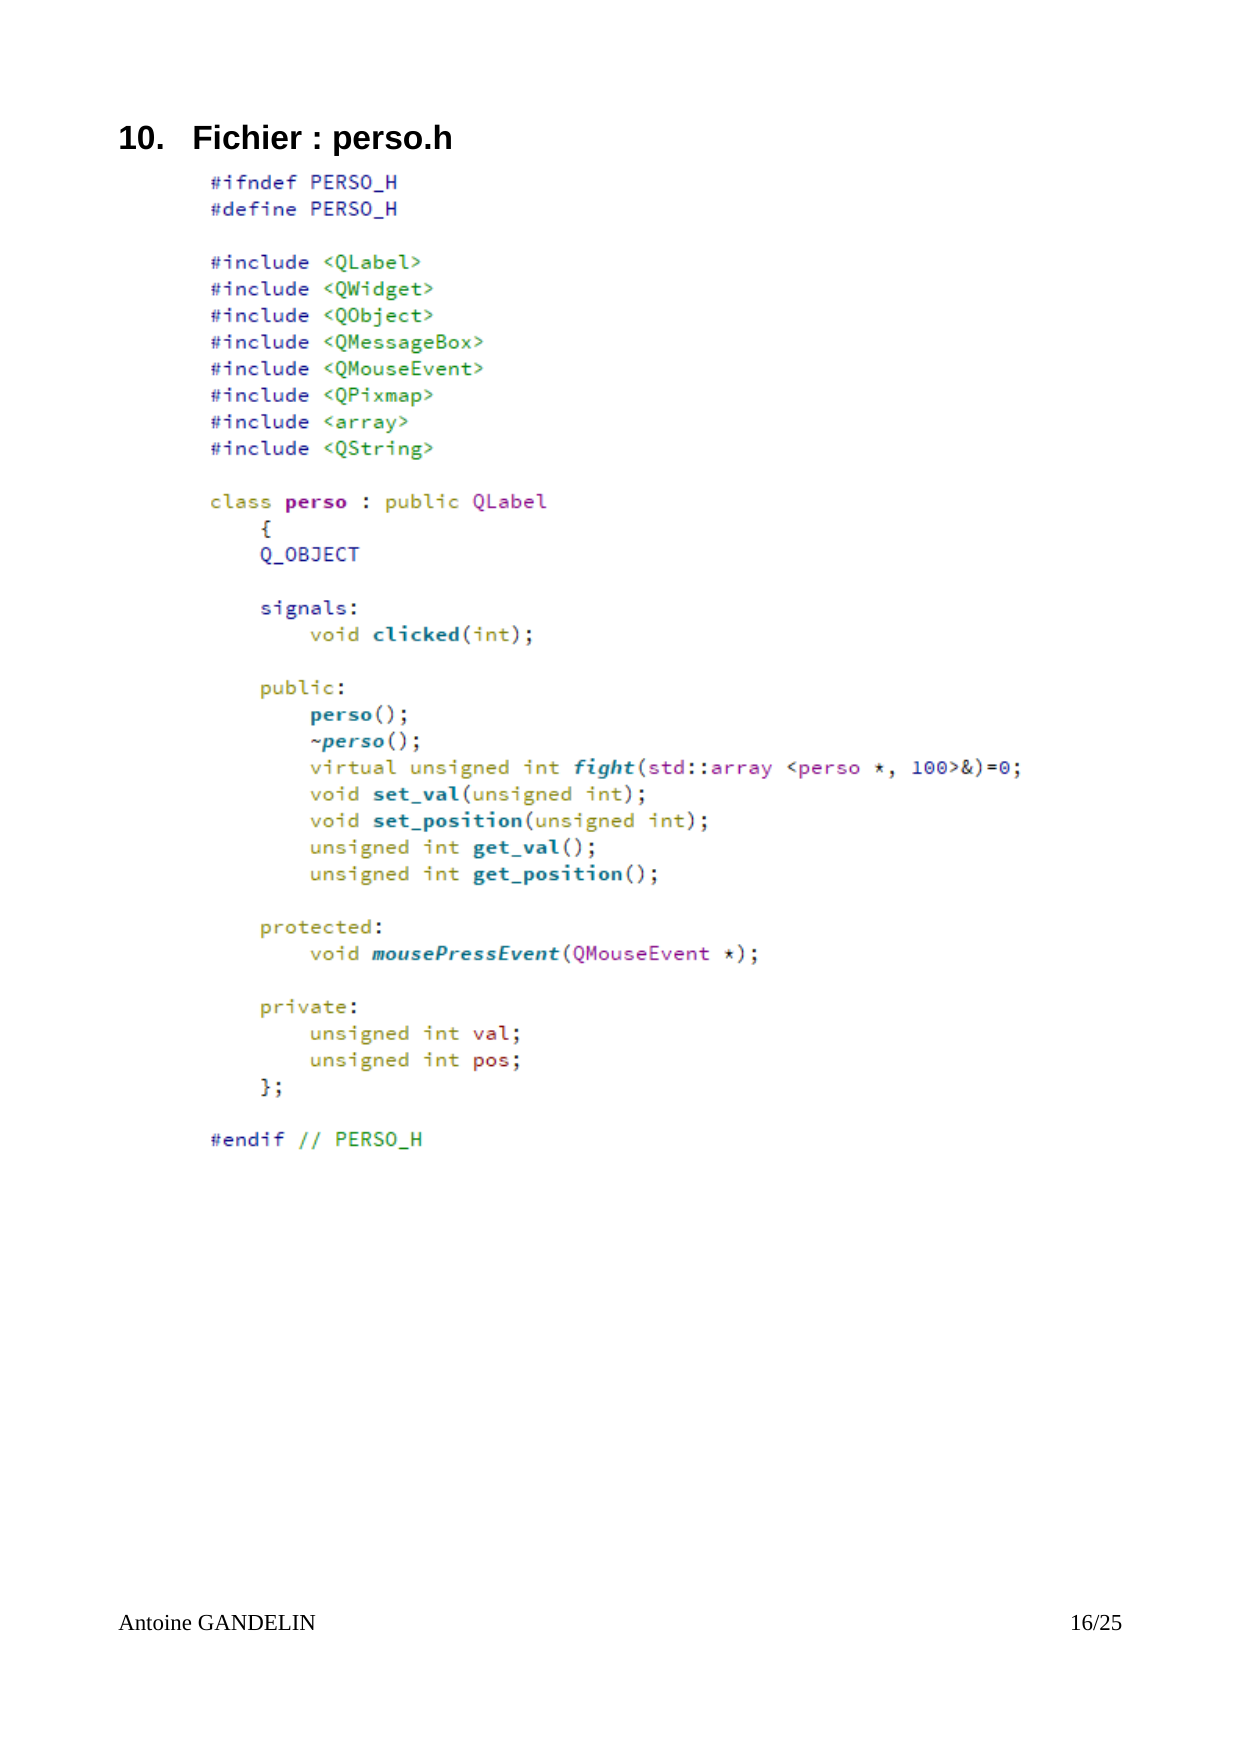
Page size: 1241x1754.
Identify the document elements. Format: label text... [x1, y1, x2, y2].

picture [210, 169, 1030, 1162]
subtitle Fichier : perso.h [118, 118, 1122, 157]
